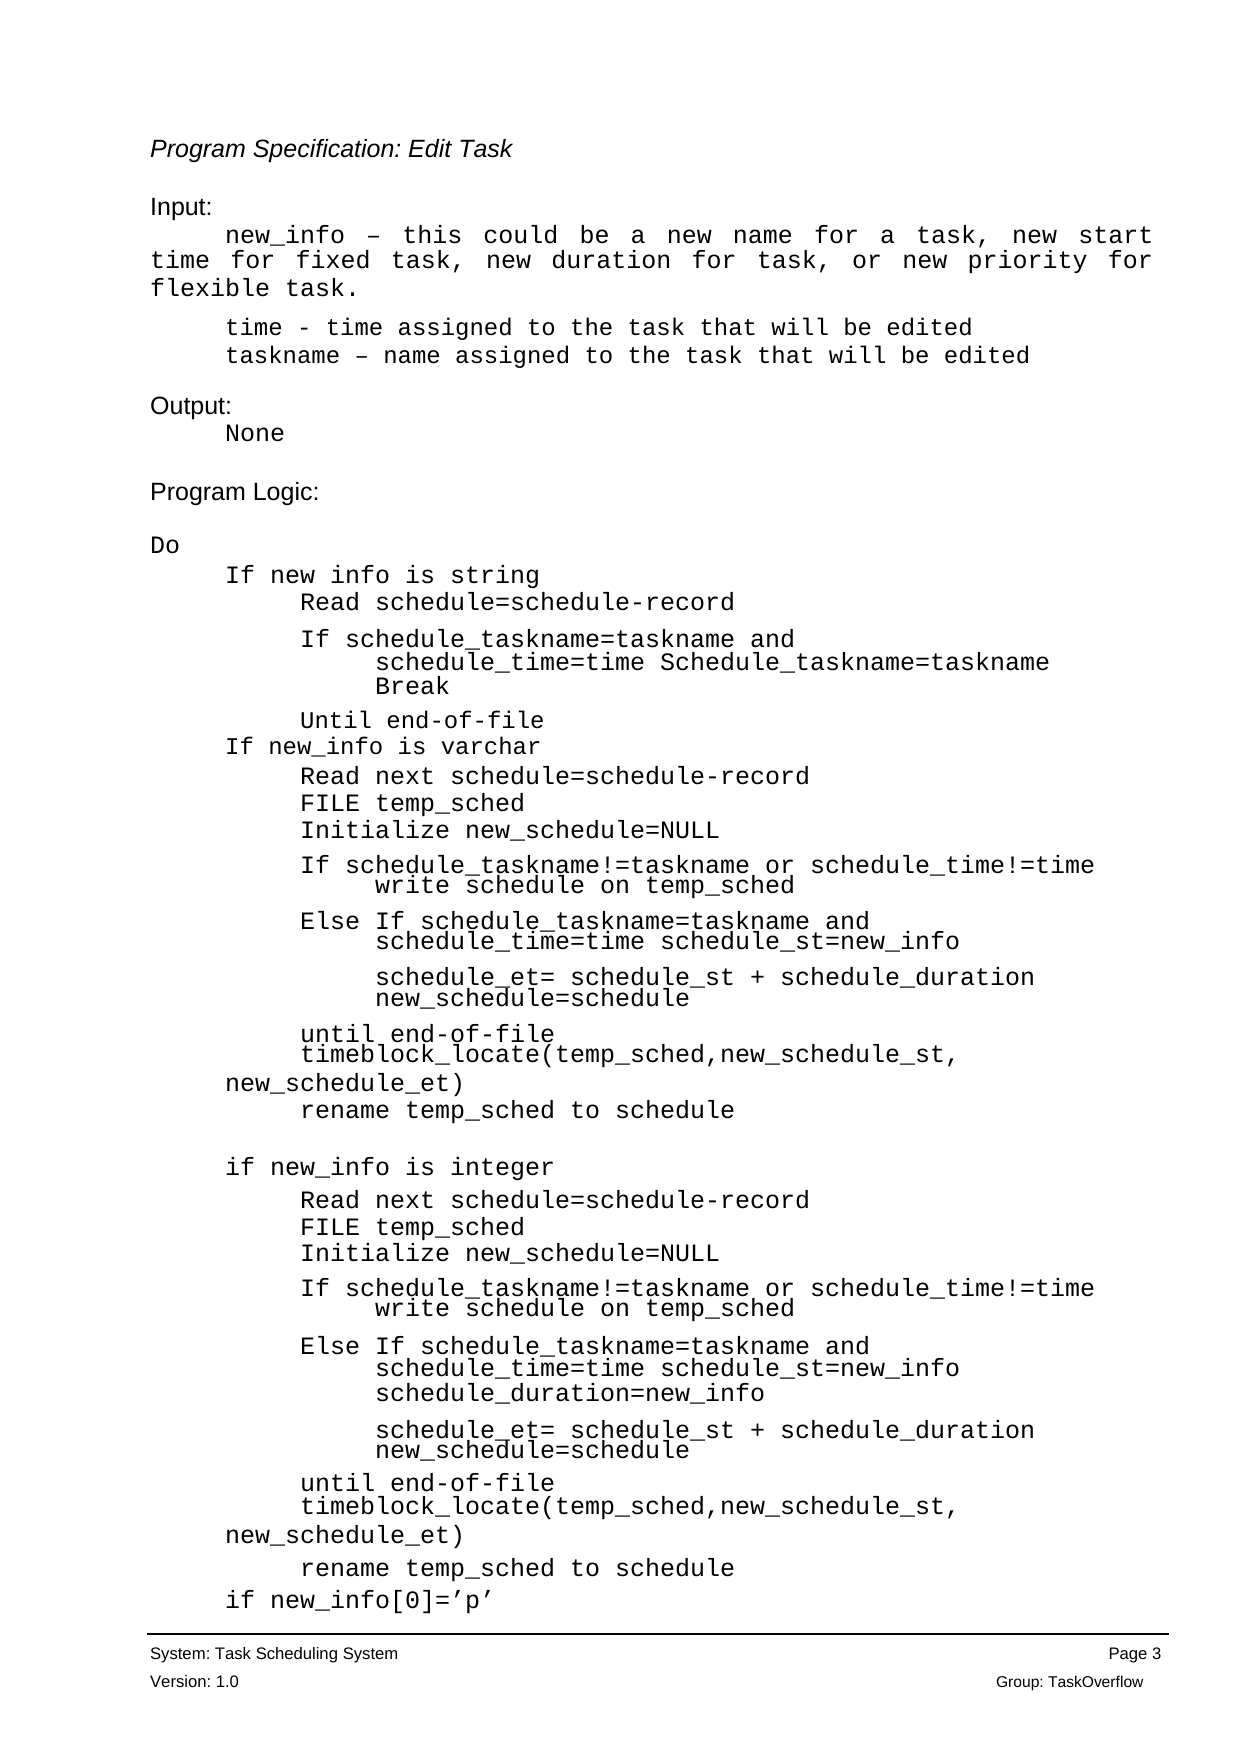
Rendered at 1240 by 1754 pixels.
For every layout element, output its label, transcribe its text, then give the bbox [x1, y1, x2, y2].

text If schedule_taskname=taskname and schedule_time=time Schedule_taskname=taskname Break [300, 628, 1050, 702]
text Initialize new_schedule=NULL [300, 1240, 1164, 1267]
text None [225, 420, 1164, 447]
text Read schedule=schedule-record [300, 589, 1164, 617]
text until end-of-file timeblock_locate(temp_sched,new_schedule_st, [300, 1471, 960, 1522]
text Input: [150, 192, 1164, 221]
text Program Logic: [150, 476, 1164, 505]
text Read next schedule=schedule-record [300, 1188, 1164, 1216]
text new_info – this could be a new name for a task, new start time for fixed task, new duration for task, or new priority for flexible task. [150, 222, 1154, 304]
text time - time assigned to the task that will be edited taskname – name assigned to the task that will be edited [225, 315, 1031, 371]
text If schedule_taskname!=taskname or schedule_time!=time write schedule on temp_sched [300, 1278, 1096, 1324]
text FILE temp_sched [300, 1216, 1164, 1240]
text If new_info is varchar [225, 736, 1164, 760]
text if new_info is integer [225, 1154, 1164, 1182]
text Program Specification: Edit Task [150, 134, 1164, 163]
text until end-of-file timeblock_locate(temp_sched,new_schedule_st, [300, 1024, 960, 1070]
text Read next schedule=schedule-record [300, 764, 1164, 792]
text new_schedule_et) [225, 1522, 1164, 1549]
text If schedule_taskname!=taskname or schedule_time!=time write schedule on temp_sched [300, 854, 1096, 901]
text If new info is string [225, 561, 1164, 589]
text schedule_et= schedule_st + schedule_duration new_schedule=schedule [375, 967, 1035, 1013]
text rename temp_sched to schedule if new_info[0]=’p’ [225, 1556, 735, 1616]
text FILE temp_sched [300, 792, 1164, 816]
text Initialize new_schedule=NULL [300, 816, 1164, 844]
text schedule_et= schedule_st + schedule_duration new_schedule=schedule [375, 1419, 1035, 1466]
text rename temp_sched to schedule [300, 1098, 1164, 1126]
text System: Task Scheduling System Page 3 [150, 1636, 1164, 1665]
text Until end-of-file [300, 708, 1164, 736]
text Output: [150, 391, 1164, 420]
text new_schedule_et) [225, 1070, 1164, 1097]
text Else If schedule_taskname=taskname and schedule_time=time schedule_st=new_info [300, 911, 960, 957]
text Else If schedule_taskname=taskname and schedule_time=time schedule_st=new_info schedule_duration=new_info [300, 1334, 960, 1408]
text Do [150, 533, 1164, 561]
text Version: 1.0 Group: TaskOverflow [150, 1665, 1164, 1693]
